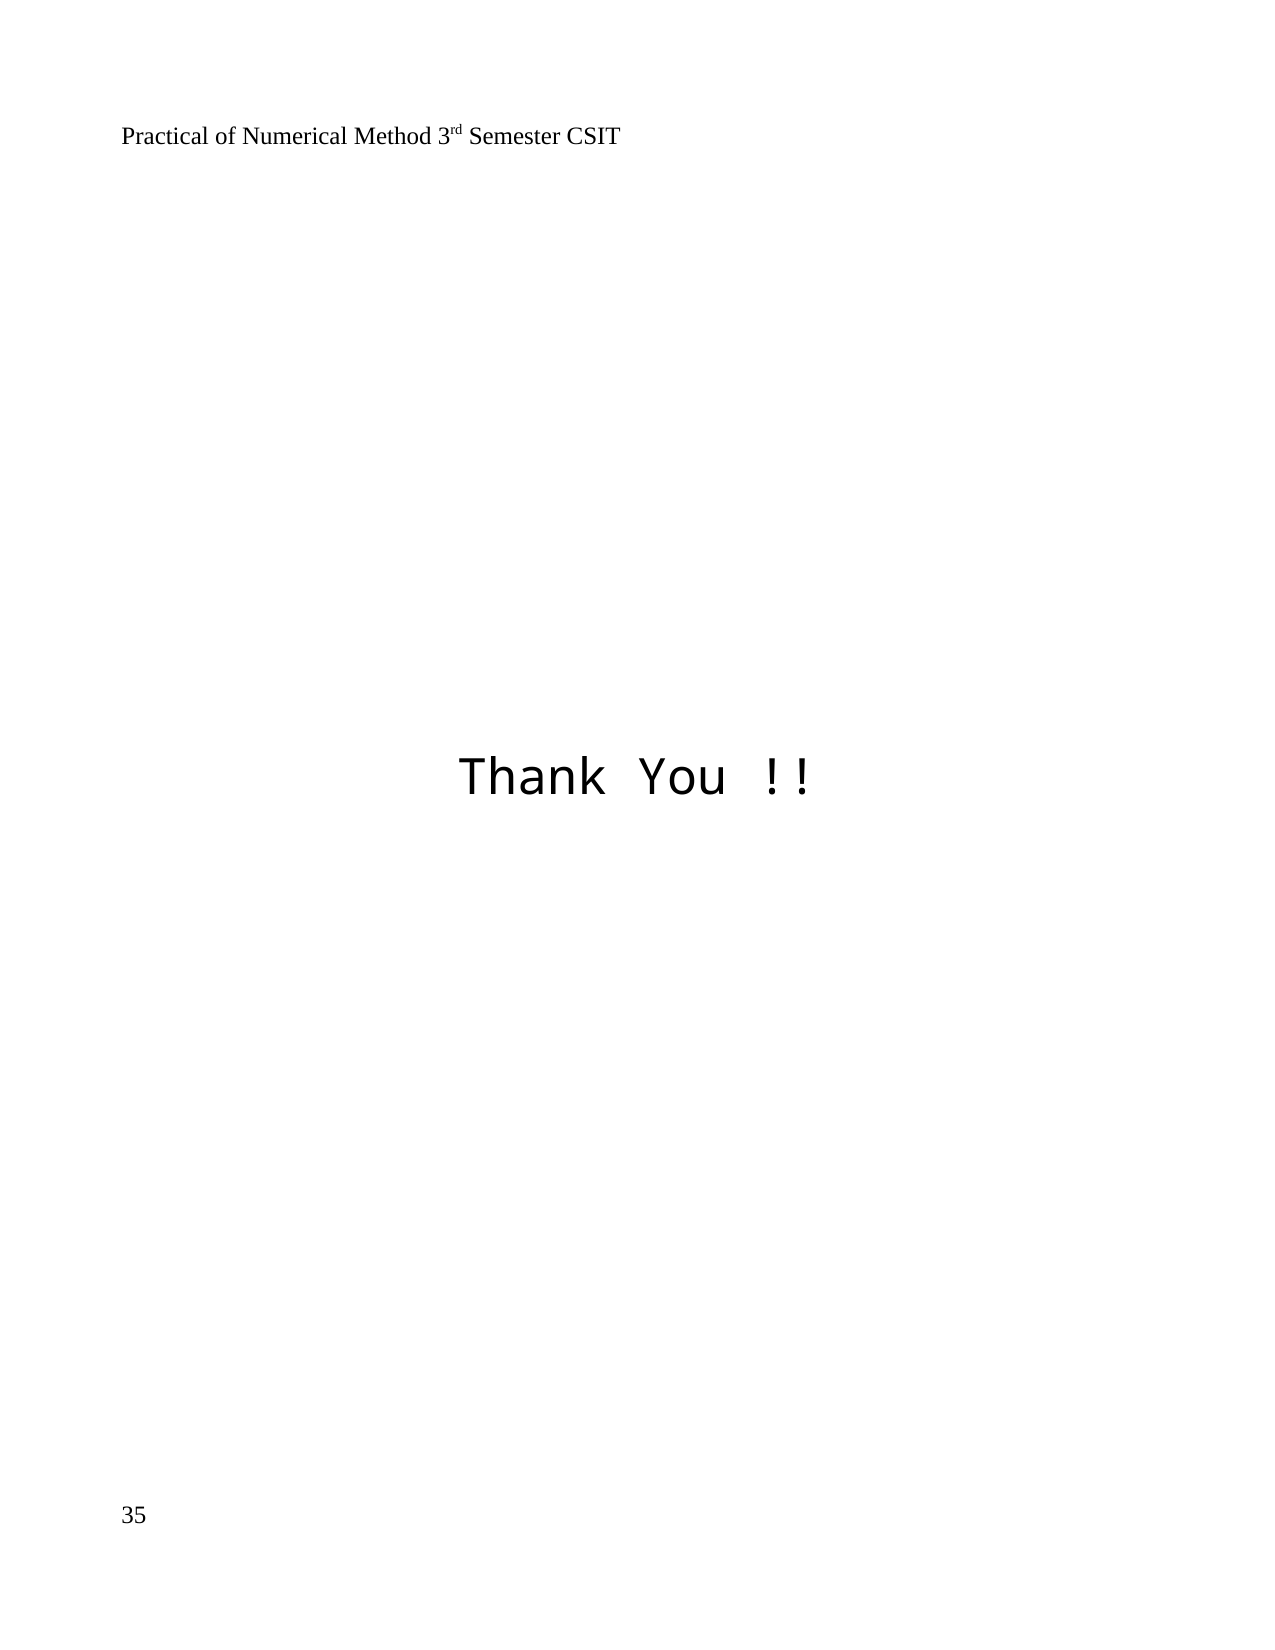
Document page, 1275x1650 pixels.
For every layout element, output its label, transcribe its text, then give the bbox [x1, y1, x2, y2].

subtitle Thank You !! [121, 741, 1154, 809]
